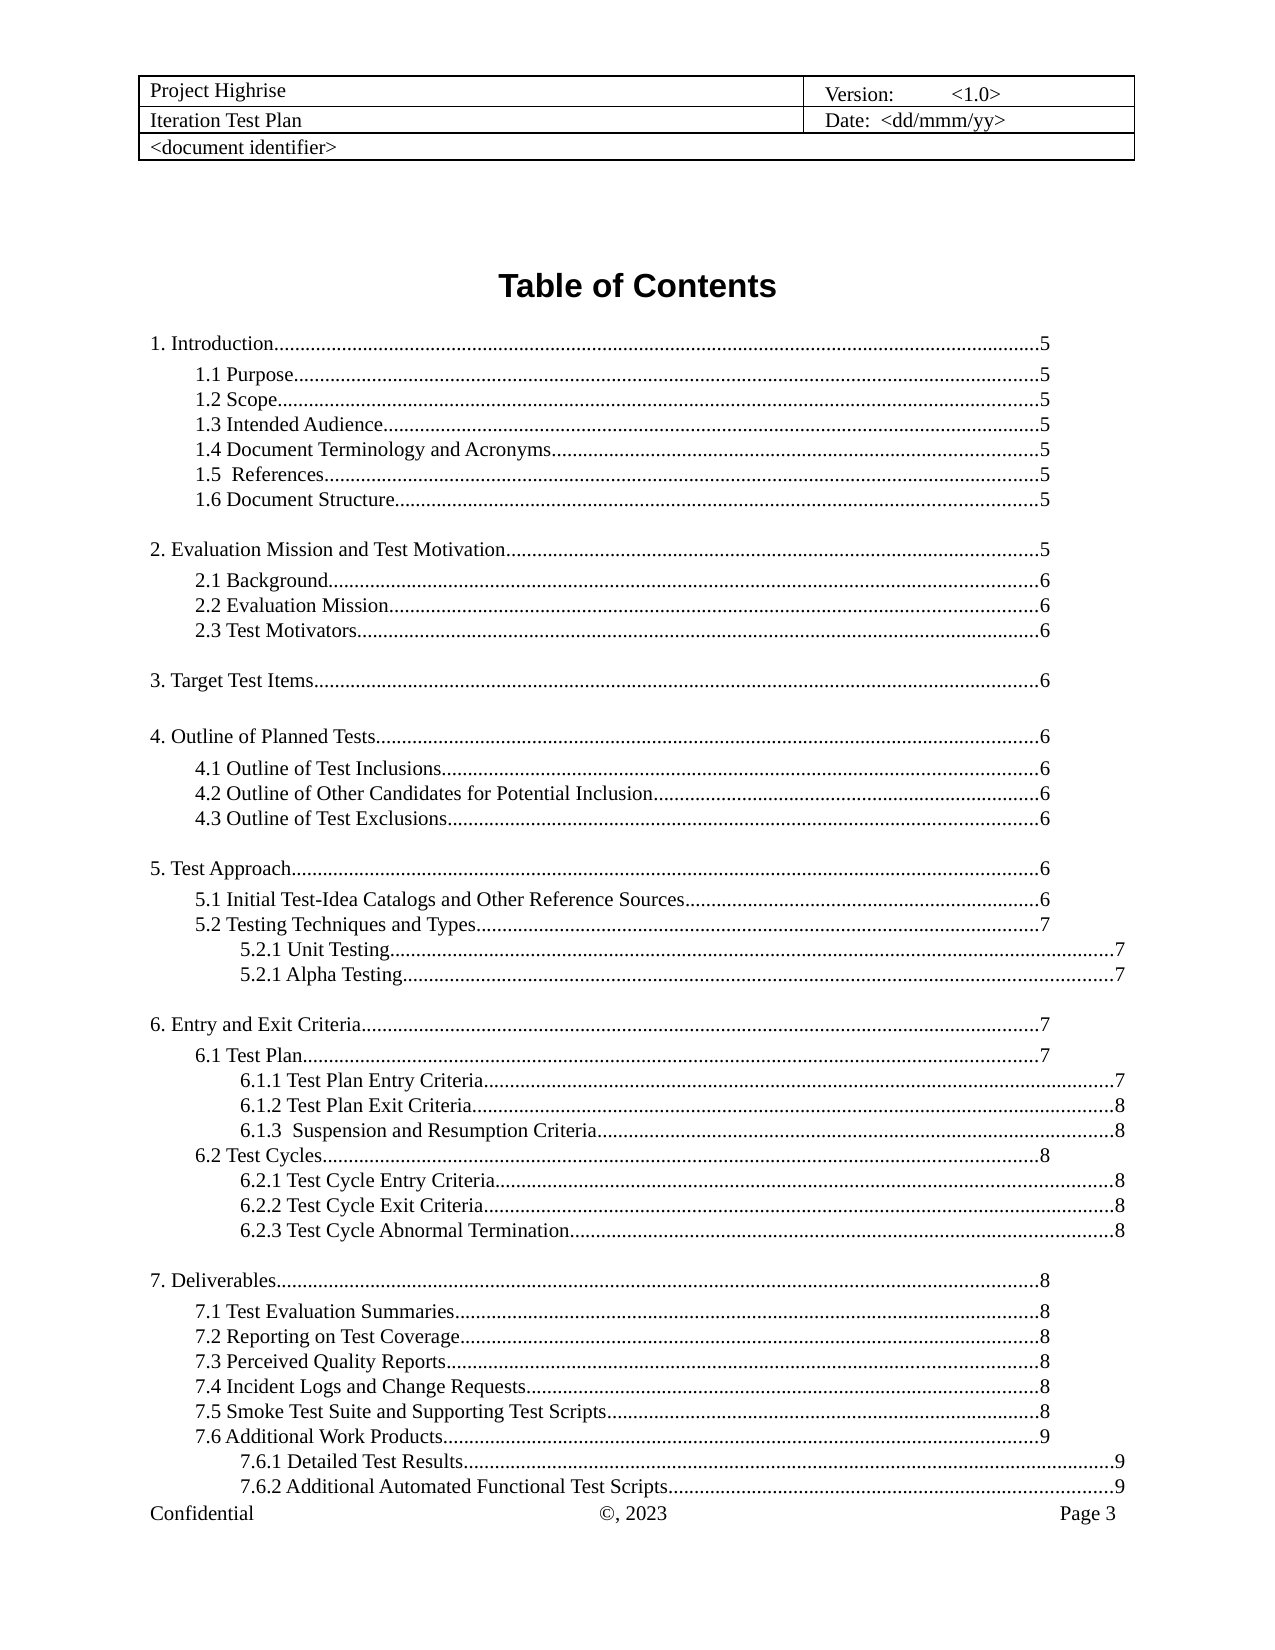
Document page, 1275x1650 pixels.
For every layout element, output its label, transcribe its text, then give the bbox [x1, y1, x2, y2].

text 5.2 Testing Techniques and Types 7 [195, 911, 1050, 936]
text 7. Deliverables 8 [150, 1267, 1050, 1292]
text 6.1.1 Test Plan Entry Criteria 7 [240, 1067, 1125, 1092]
text 5.2.1 Unit Testing 7 [240, 936, 1125, 961]
text 5. Test Approach 6 [150, 854, 1050, 879]
text 1.4 Document Terminology and Acronyms 5 [195, 436, 1050, 461]
text 6.1.3 Suspension and Resumption Criteria 8 [240, 1117, 1125, 1142]
text 6.1.2 Test Plan Exit Criteria 8 [240, 1092, 1125, 1117]
text 7.6.1 Detailed Test Results 9 [240, 1448, 1125, 1473]
text 7.4 Incident Logs and Change Requests 8 [195, 1373, 1050, 1398]
text 4.1 Outline of Test Inclusions 6 [195, 754, 1050, 779]
text 1.1 Purpose 5 [195, 361, 1050, 386]
text 2. Evaluation Mission and Test Motivation 5 [150, 536, 1050, 561]
text 5.1 Initial Test-Idea Catalogs and Other Reference Sources 6 [195, 886, 1050, 911]
text 7.1 Test Evaluation Summaries 8 [195, 1298, 1050, 1323]
text 5.2.1 Alpha Testing 7 [240, 961, 1125, 986]
text 1.2 Scope 5 [195, 386, 1050, 411]
text 1.6 Document Structure 5 [195, 486, 1050, 511]
text 1.5 References 5 [195, 461, 1050, 486]
text 7.2 Reporting on Test Coverage 8 [195, 1323, 1050, 1348]
text 6.2.1 Test Cycle Entry Criteria 8 [240, 1167, 1125, 1192]
text 2.2 Evaluation Mission 6 [195, 592, 1050, 617]
text 7.5 Smoke Test Suite and Supporting Test Scripts 8 [195, 1398, 1050, 1423]
text 7.6.2 Additional Automated Functional Test Scripts 9 [240, 1473, 1125, 1498]
text 1.3 Intended Audience 5 [195, 411, 1050, 436]
text 2.1 Background 6 [195, 567, 1050, 592]
subtitle Table of Contents [150, 266, 1125, 304]
text 6. Entry and Exit Criteria 7 [150, 1011, 1050, 1036]
text 7.6 Additional Work Products 9 [195, 1423, 1050, 1448]
text 6.2.2 Test Cycle Exit Criteria 8 [240, 1192, 1125, 1217]
text 4. Outline of Planned Tests 6 [150, 723, 1050, 748]
text 6.2.3 Test Cycle Abnormal Termination 8 [240, 1217, 1125, 1242]
text 6.1 Test Plan 7 [195, 1042, 1050, 1067]
text 7.3 Perceived Quality Reports 8 [195, 1348, 1050, 1373]
text 4.3 Outline of Test Exclusions 6 [195, 804, 1050, 829]
text 2.3 Test Motivators 6 [195, 617, 1050, 642]
text 4.2 Outline of Other Candidates for Potential Inclusion 6 [195, 779, 1050, 804]
text 1. Introduction 5 [150, 329, 1050, 354]
text 6.2 Test Cycles 8 [195, 1142, 1050, 1167]
text 3. Target Test Items 6 [150, 667, 1050, 692]
